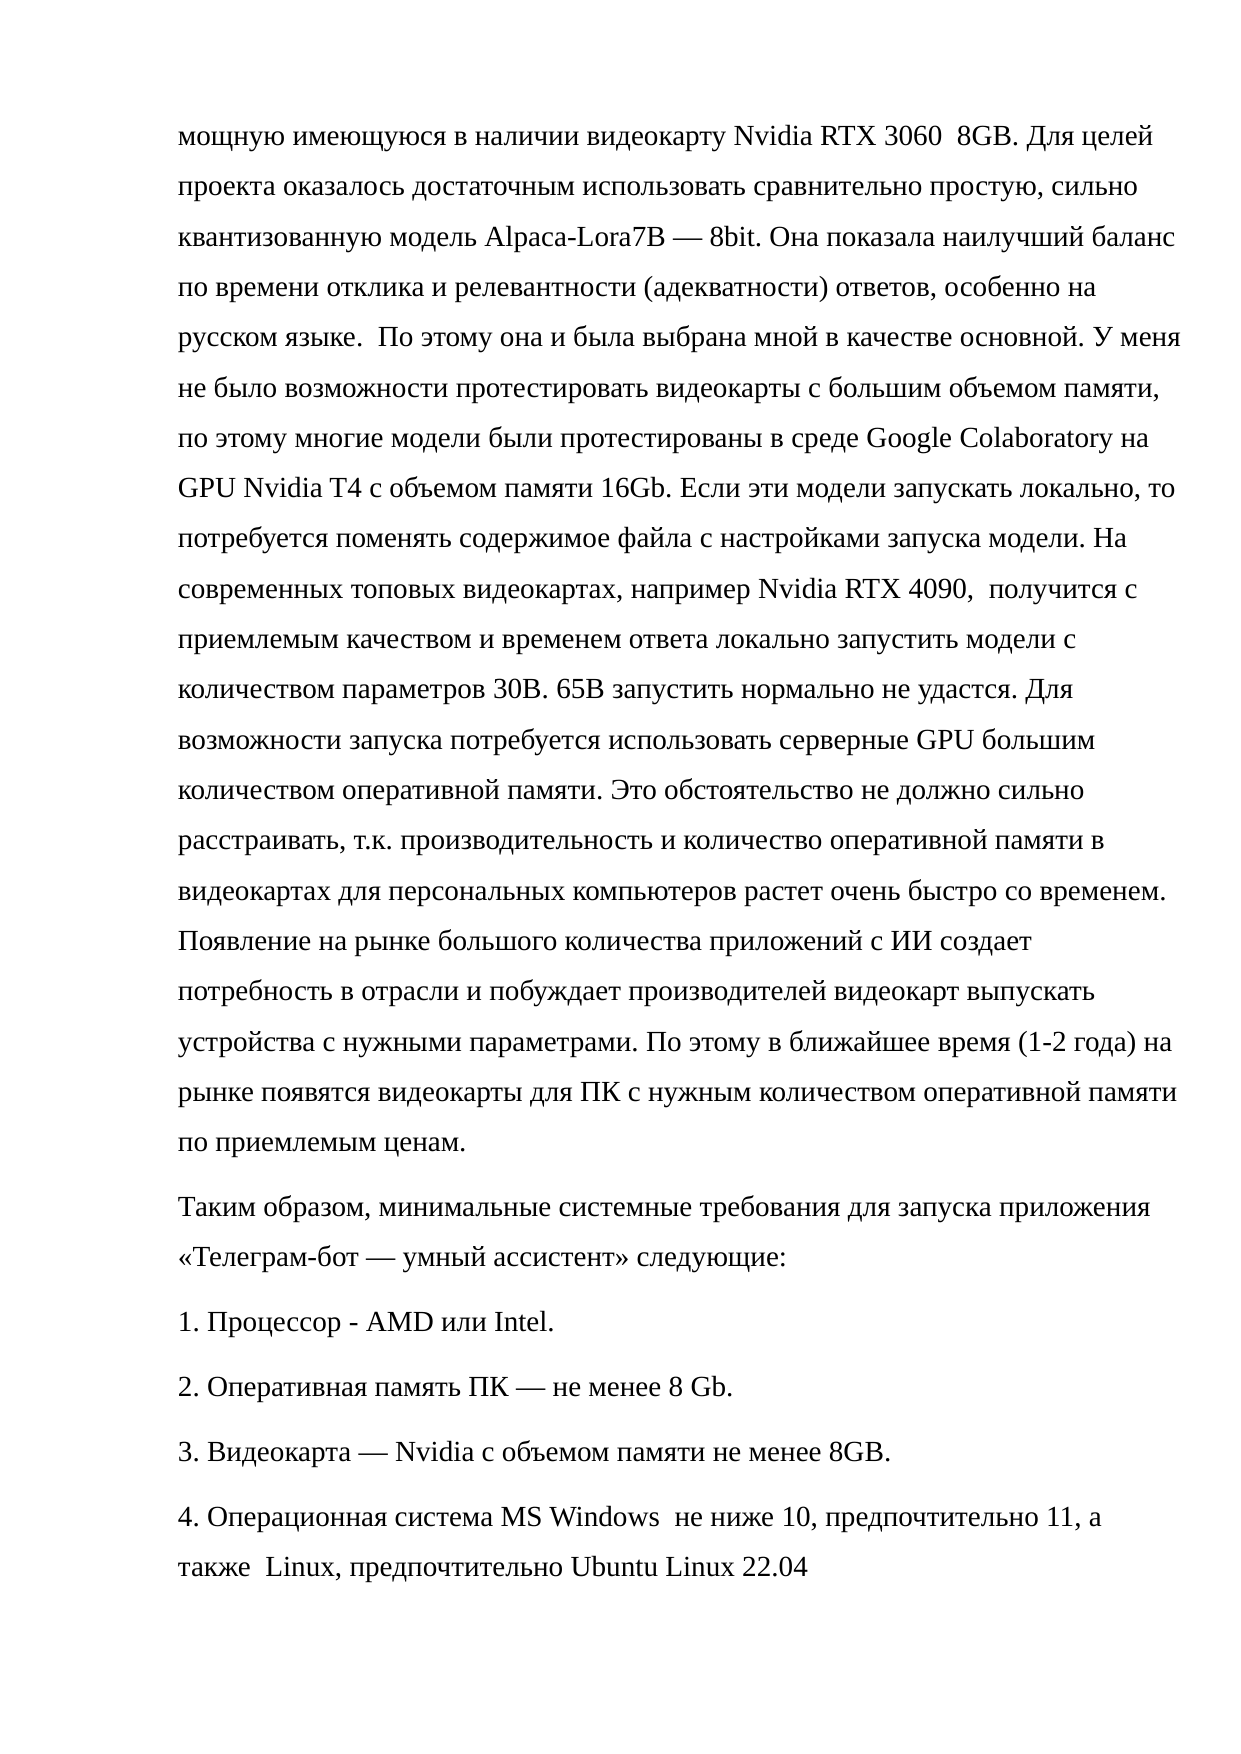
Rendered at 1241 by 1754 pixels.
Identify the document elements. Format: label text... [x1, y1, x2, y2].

text мощную имеющуюся в наличии видеокарту Nvidia RTX 3060 8GB. Для целей проекта оказалось достаточным использовать сравнительно простую, сильно квантизованную модель Alpaca-Lora7B — 8bit. Она показала наилучший баланс по времени отклика и релевантности (адекватности) ответов, особенно на русском языке. По этому она и была выбрана мной в качестве основной. У меня не было возможности протестировать видеокарты с большим объемом памяти, по этому многие модели были протестированы в среде Google Colaboratory на GPU Nvidia T4 c объемом памяти 16Gb. Если эти модели запускать локально, то потребуется поменять содержимое файла с настройками запуска модели. На современных топовых видеокартах, например Nvidia RTX 4090, получится с приемлемым качеством и временем ответа локально запустить модели с количеством параметров 30B. 65B запустить нормально не удастся. Для возможности запуска потребуется использовать серверные GPU большим количеством оперативной памяти. Это обстоятельство не должно сильно расстраивать, т.к. производительность и количество оперативной памяти в видеокартах для персональных компьютеров растет очень быстро со временем. Появление на рынке большого количества приложений с ИИ создает потребность в отрасли и побуждает производителей видеокарт выпускать устройства с нужными параметрами. По этому в ближайшее время (1-2 года) на рынке появятся видеокарты для ПК с нужным количеством оперативной памяти по приемлемым ценам. [178, 118, 1182, 1158]
text Таким образом, минимальные системные требования для запуска приложения «Телеграм-бот — умный ассистент» следующие: [178, 1189, 1182, 1273]
text 3. Видеокарта — Nvidia с объемом памяти не менее 8GB. [178, 1434, 1182, 1468]
text 4. Операционная система MS Windows не ниже 10, предпочтительно 11, а также Linux, предпочтительно Ubuntu Linux 22.04 [178, 1499, 1182, 1583]
text 1. Процессор - AMD или Intel. [178, 1304, 1182, 1338]
text 2. Оперативная память ПК — не менее 8 Gb. [178, 1369, 1182, 1403]
